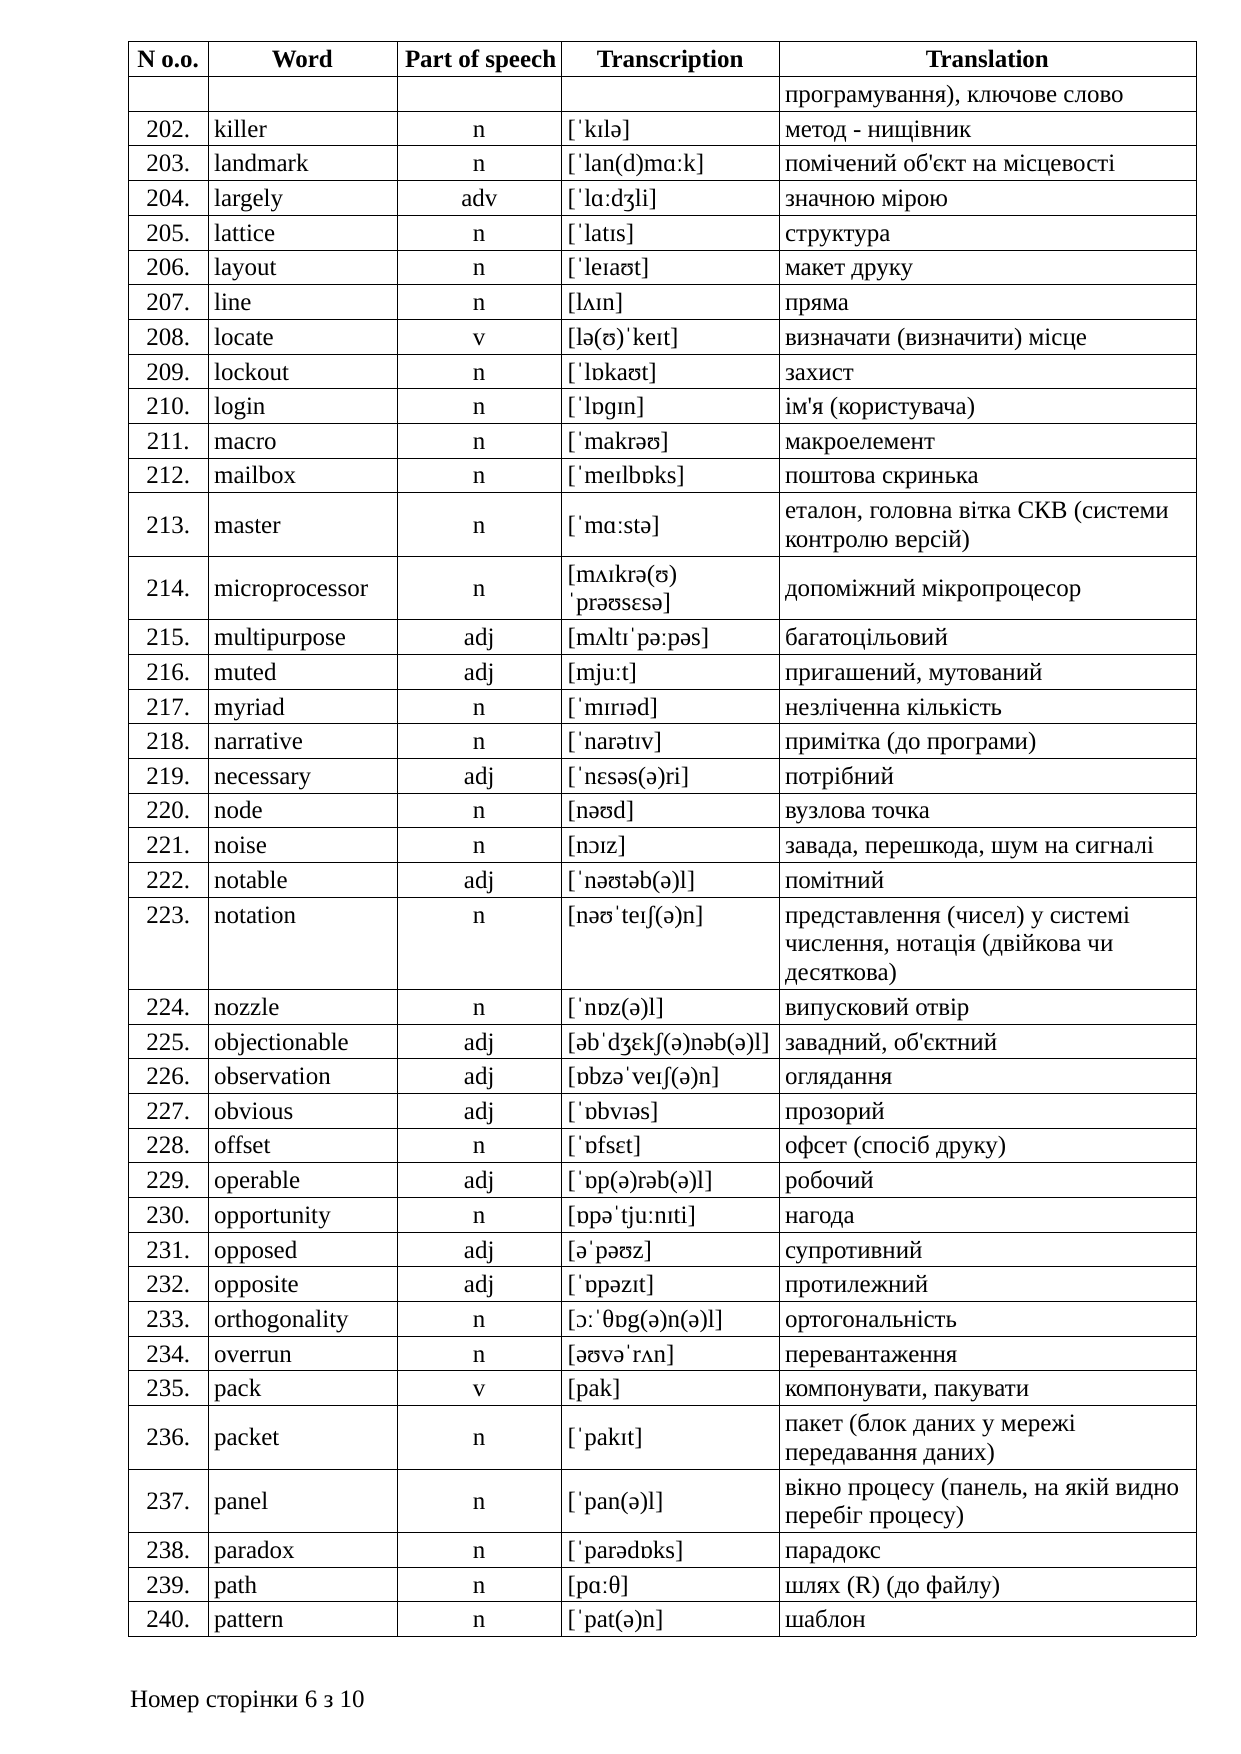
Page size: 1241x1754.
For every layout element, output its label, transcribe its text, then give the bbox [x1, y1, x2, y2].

table_cell [ˈlan(d)mɑːk] [562, 146, 779, 180]
table_cell незліченна кількість [780, 690, 1196, 723]
table_cell n [398, 828, 561, 862]
table_cell 202. [129, 112, 208, 145]
table_cell [ɒpəˈtjuːnɪti] [562, 1198, 779, 1232]
table_cell [ˈɒp(ə)rəb(ə)l] [562, 1163, 779, 1197]
table_cell примітка (до програми) [780, 724, 1196, 758]
table_cell програмування), ключове слово [780, 77, 1196, 111]
table_cell [209, 77, 397, 111]
table_cell пакет (блок даних у мережі передавання даних) [780, 1406, 1196, 1468]
table_cell 214. [129, 557, 208, 619]
table_cell adj [398, 1267, 561, 1301]
table_cell [ˈmɪrɪəd] [562, 690, 779, 723]
table_cell n [398, 690, 561, 723]
table_cell necessary [209, 759, 397, 793]
table_cell login [209, 389, 397, 423]
table_cell opposed [209, 1233, 397, 1266]
table_cell n [398, 251, 561, 284]
table_cell макет друку [780, 251, 1196, 284]
table_cell [nəʊd] [562, 794, 779, 827]
table_cell [ˈnəʊtəb(ə)l] [562, 863, 779, 897]
table_cell ім'я (користувача) [780, 389, 1196, 423]
table_cell notable [209, 863, 397, 897]
table_cell оглядання [780, 1059, 1196, 1093]
table_cell випусковий отвір [780, 990, 1196, 1023]
table_cell метод - нищівник [780, 112, 1196, 145]
table_cell 219. [129, 759, 208, 793]
table_cell n [398, 1406, 561, 1468]
table_cell [ɒbzəˈveɪʃ(ə)n] [562, 1059, 779, 1093]
table_cell [ˈmeɪlbɒks] [562, 459, 779, 492]
table_cell adj [398, 759, 561, 793]
table_cell offset [209, 1129, 397, 1162]
table_cell [əʊvəˈrʌn] [562, 1337, 779, 1370]
table_cell n [398, 285, 561, 319]
table_cell layout [209, 251, 397, 284]
table_header Part of speech [398, 42, 561, 76]
table_cell [129, 77, 208, 111]
table_cell 204. [129, 181, 208, 215]
table_cell 222. [129, 863, 208, 897]
table_cell пригашений, мутований [780, 655, 1196, 688]
table_cell еталон, головна вітка СКВ (системи контролю версій) [780, 493, 1196, 556]
table_cell 230. [129, 1198, 208, 1232]
table_cell 208. [129, 320, 208, 353]
table_cell визначати (визначити) місце [780, 320, 1196, 353]
table_cell n [398, 898, 561, 989]
table_cell 240. [129, 1602, 208, 1636]
table_cell lattice [209, 216, 397, 249]
table_cell n [398, 724, 561, 758]
table_cell 232. [129, 1267, 208, 1301]
table_cell notation [209, 898, 397, 989]
table_cell вузлова точка [780, 794, 1196, 827]
table_header N o.o. [129, 42, 208, 76]
table_cell n [398, 216, 561, 249]
table_cell n [398, 389, 561, 423]
table_cell [ˈnɛsəs(ə)ri] [562, 759, 779, 793]
table_cell n [398, 1602, 561, 1636]
table_cell n [398, 1129, 561, 1162]
table_cell помічений об'єкт на місцевості [780, 146, 1196, 180]
table_cell структура [780, 216, 1196, 249]
table_cell перевантаження [780, 1337, 1196, 1370]
table_cell n [398, 1302, 561, 1336]
table_cell 207. [129, 285, 208, 319]
table_cell 211. [129, 424, 208, 458]
table_cell значною мірою [780, 181, 1196, 215]
table_cell 220. [129, 794, 208, 827]
table_cell objectionable [209, 1025, 397, 1058]
table_cell потрібний [780, 759, 1196, 793]
table_cell [əbˈdʒɛkʃ(ə)nəb(ə)l] [562, 1025, 779, 1058]
table_cell n [398, 557, 561, 619]
table_cell [pɑːθ] [562, 1568, 779, 1601]
table_cell master [209, 493, 397, 556]
table_cell v [398, 1371, 561, 1405]
table_cell 206. [129, 251, 208, 284]
table_cell парадокс [780, 1533, 1196, 1567]
table_cell n [398, 1533, 561, 1567]
table_cell супротивний [780, 1233, 1196, 1266]
table_cell adv [398, 181, 561, 215]
table_cell 233. [129, 1302, 208, 1336]
table_cell microprocessor [209, 557, 397, 619]
table_cell пряма [780, 285, 1196, 319]
table_cell macro [209, 424, 397, 458]
table_cell n [398, 1337, 561, 1370]
table_cell 224. [129, 990, 208, 1023]
table_cell packet [209, 1406, 397, 1468]
table_cell [lʌɪn] [562, 285, 779, 319]
table_cell [ɔːˈθɒg(ə)n(ə)l] [562, 1302, 779, 1336]
table_cell adj [398, 1059, 561, 1093]
table_cell adj [398, 1233, 561, 1266]
table_cell n [398, 112, 561, 145]
table_cell adj [398, 1025, 561, 1058]
table_cell 234. [129, 1337, 208, 1370]
table_cell n [398, 493, 561, 556]
table_cell [lə(ʊ)ˈkeɪt] [562, 320, 779, 353]
table_cell [pak] [562, 1371, 779, 1405]
table_cell n [398, 355, 561, 388]
table_cell nozzle [209, 990, 397, 1023]
table_cell 236. [129, 1406, 208, 1468]
table_cell pack [209, 1371, 397, 1405]
table_cell 205. [129, 216, 208, 249]
table_cell [mjuːt] [562, 655, 779, 688]
table_cell n [398, 146, 561, 180]
table_cell прозорий [780, 1094, 1196, 1128]
table_cell adj [398, 1094, 561, 1128]
table_cell робочий [780, 1163, 1196, 1197]
table_cell 217. [129, 690, 208, 723]
table_cell представлення (чисел) у системі числення, нотація (двійкова чи десяткова) [780, 898, 1196, 989]
table_cell 221. [129, 828, 208, 862]
table_cell компонувати, пакувати [780, 1371, 1196, 1405]
table_cell 223. [129, 898, 208, 989]
table_cell [ˈparədɒks] [562, 1533, 779, 1567]
table_cell 235. [129, 1371, 208, 1405]
table_cell 218. [129, 724, 208, 758]
table_cell locate [209, 320, 397, 353]
table_cell [ˈlatɪs] [562, 216, 779, 249]
table_cell killer [209, 112, 397, 145]
table_cell 216. [129, 655, 208, 688]
table_cell [ˈmɑːstə] [562, 493, 779, 556]
table_cell adj [398, 655, 561, 688]
table_cell v [398, 320, 561, 353]
table_cell [mʌltɪˈpəːpəs] [562, 620, 779, 654]
table_cell adj [398, 620, 561, 654]
table_cell 237. [129, 1470, 208, 1532]
table_cell 212. [129, 459, 208, 492]
table_cell [562, 77, 779, 111]
table_cell допоміжний мікропроцесор [780, 557, 1196, 619]
table_cell [ˈmakrəʊ] [562, 424, 779, 458]
table_cell [nəʊˈteɪʃ(ə)n] [562, 898, 779, 989]
table_cell [ˈkɪlə] [562, 112, 779, 145]
table_cell opportunity [209, 1198, 397, 1232]
table_cell [ˈɒbvɪəs] [562, 1094, 779, 1128]
table_cell muted [209, 655, 397, 688]
table_cell нагода [780, 1198, 1196, 1232]
table_cell помітний [780, 863, 1196, 897]
table_cell n [398, 1198, 561, 1232]
table_cell шлях (R) (до файлу) [780, 1568, 1196, 1601]
table_cell [ˈpan(ə)l] [562, 1470, 779, 1532]
table_cell narrative [209, 724, 397, 758]
table_cell [ˈɒpəzɪt] [562, 1267, 779, 1301]
table_cell [mʌɪkrə(ʊ)ˈprəʊsɛsə] [562, 557, 779, 619]
table_cell 210. [129, 389, 208, 423]
table_cell завада, перешкода, шум на сигналі [780, 828, 1196, 862]
table_cell вікно процесу (панель, на якій видно перебіг процесу) [780, 1470, 1196, 1532]
table_cell myriad [209, 690, 397, 723]
table_cell pattern [209, 1602, 397, 1636]
table_cell observation [209, 1059, 397, 1093]
table_cell paradox [209, 1533, 397, 1567]
table_cell [ˈlɒkaʊt] [562, 355, 779, 388]
table_cell n [398, 990, 561, 1023]
table_cell mailbox [209, 459, 397, 492]
table_cell opposite [209, 1267, 397, 1301]
table_cell [ˈɒfsɛt] [562, 1129, 779, 1162]
table_cell 209. [129, 355, 208, 388]
table_cell [ˈlɒɡɪn] [562, 389, 779, 423]
table_cell [ˈpat(ə)n] [562, 1602, 779, 1636]
table_cell протилежний [780, 1267, 1196, 1301]
table_cell n [398, 1470, 561, 1532]
table_cell multipurpose [209, 620, 397, 654]
table_cell lockout [209, 355, 397, 388]
table_cell 226. [129, 1059, 208, 1093]
table_cell шаблон [780, 1602, 1196, 1636]
table_cell [əˈpəʊz] [562, 1233, 779, 1266]
table_cell operable [209, 1163, 397, 1197]
table_cell largely [209, 181, 397, 215]
table_cell n [398, 459, 561, 492]
table_cell adj [398, 1163, 561, 1197]
table_cell n [398, 424, 561, 458]
table_cell [ˈnɒz(ə)l] [562, 990, 779, 1023]
table_cell landmark [209, 146, 397, 180]
table_cell [ˈlɑːdʒli] [562, 181, 779, 215]
table_cell 215. [129, 620, 208, 654]
table_cell захист [780, 355, 1196, 388]
table_cell 239. [129, 1568, 208, 1601]
table_cell n [398, 1568, 561, 1601]
table_cell adj [398, 863, 561, 897]
table_cell [nɔɪz] [562, 828, 779, 862]
table_cell 238. [129, 1533, 208, 1567]
table_cell 225. [129, 1025, 208, 1058]
table_cell 227. [129, 1094, 208, 1128]
table_cell node [209, 794, 397, 827]
table_cell макроелемент [780, 424, 1196, 458]
table_cell 228. [129, 1129, 208, 1162]
table_cell багатоцільовий [780, 620, 1196, 654]
table_cell [ˈpakɪt] [562, 1406, 779, 1468]
table_cell [ˈleɪaʊt] [562, 251, 779, 284]
table_cell orthogonality [209, 1302, 397, 1336]
table_cell [398, 77, 561, 111]
table_cell 229. [129, 1163, 208, 1197]
table_header Translation [780, 42, 1196, 76]
table_cell ортогональність [780, 1302, 1196, 1336]
table_header Transcription [562, 42, 779, 76]
table_cell 213. [129, 493, 208, 556]
table_cell завадний, об'єктний [780, 1025, 1196, 1058]
table_cell [ˈnarətɪv] [562, 724, 779, 758]
table_cell 231. [129, 1233, 208, 1266]
table_cell n [398, 794, 561, 827]
table_cell line [209, 285, 397, 319]
table_cell 203. [129, 146, 208, 180]
table_header Word [209, 42, 397, 76]
table_cell obvious [209, 1094, 397, 1128]
table_cell офсет (спосіб друку) [780, 1129, 1196, 1162]
table_cell поштова скринька [780, 459, 1196, 492]
table_cell noise [209, 828, 397, 862]
table_cell overrun [209, 1337, 397, 1370]
table_cell path [209, 1568, 397, 1601]
table_cell panel [209, 1470, 397, 1532]
